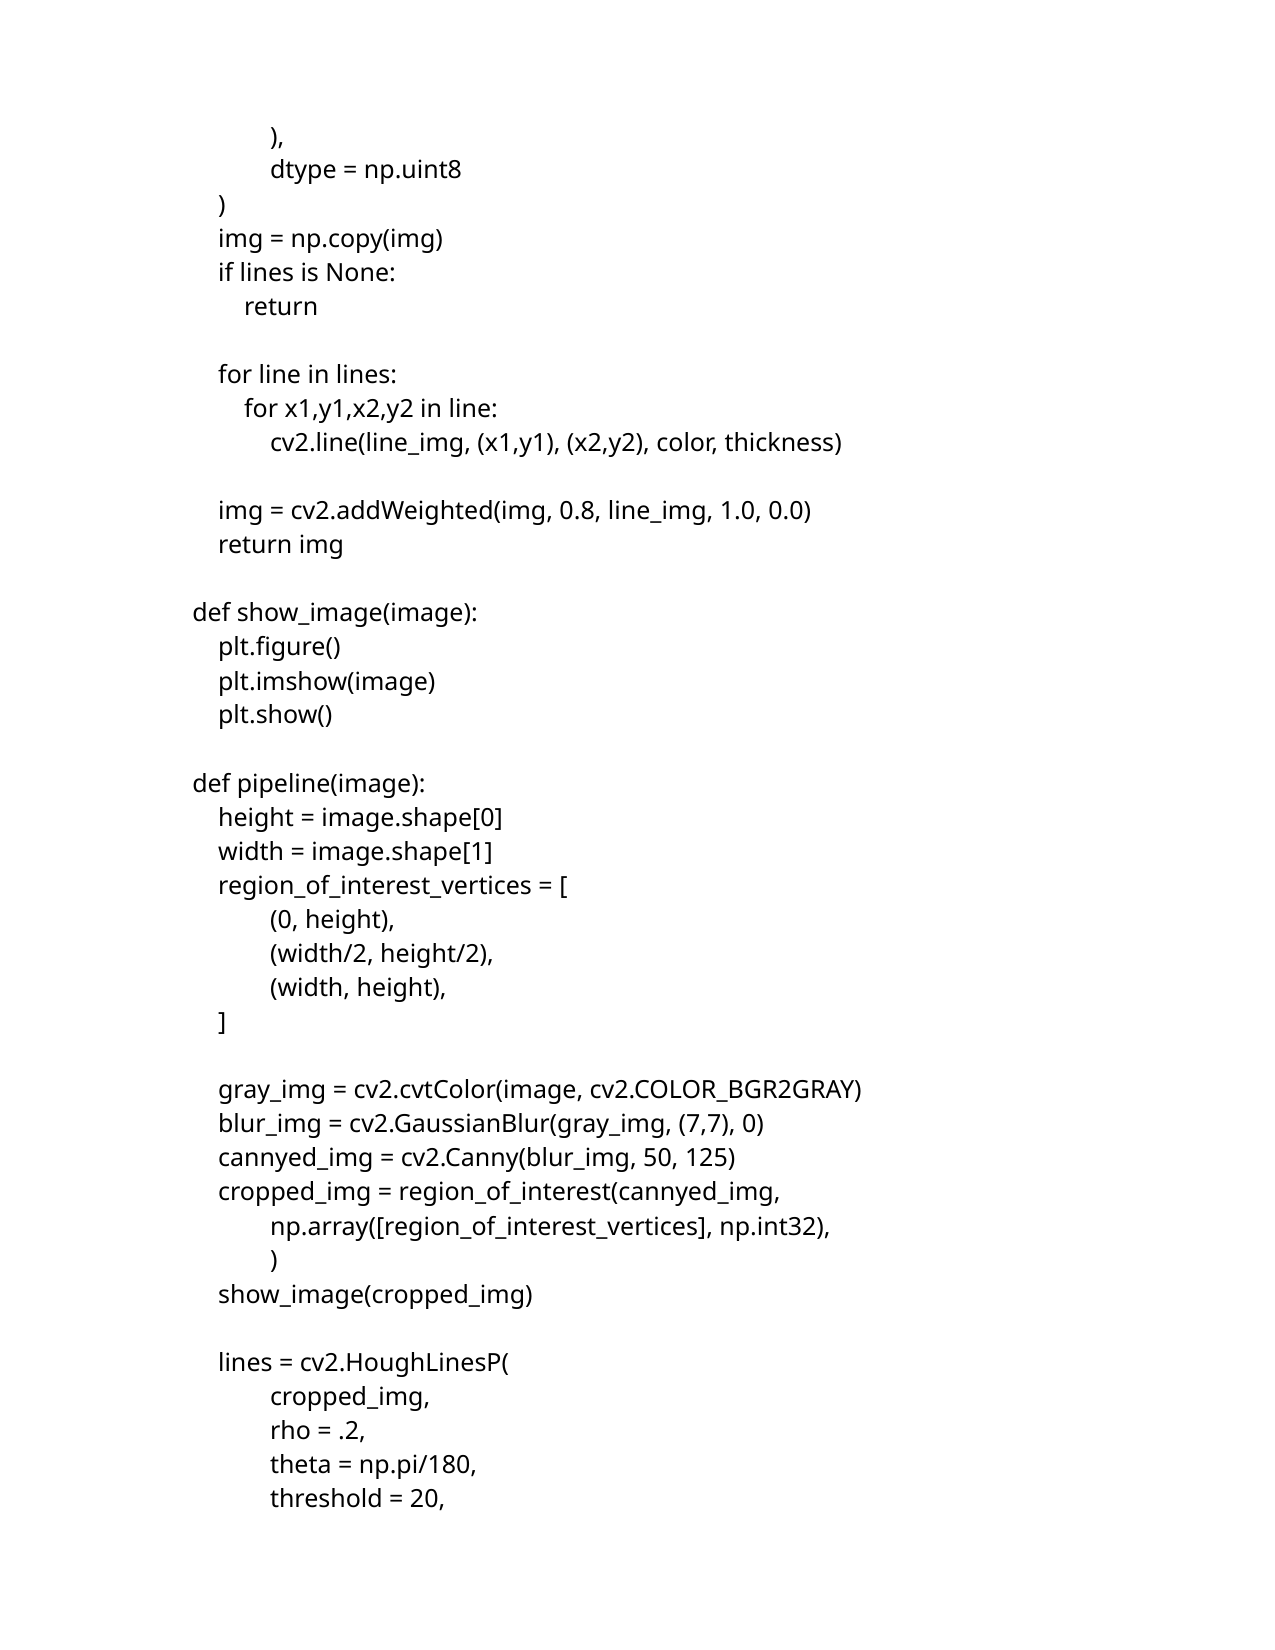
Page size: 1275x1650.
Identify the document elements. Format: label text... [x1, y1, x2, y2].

text (width/2, height/2), [192, 936, 1157, 970]
text img = cv2.addWeighted(img, 0.8, line_img, 1.0, 0.0) [192, 493, 1157, 527]
text theta = np.pi/180, [192, 1447, 1157, 1481]
text ), [192, 118, 1157, 152]
text cropped_img, [192, 1378, 1157, 1412]
text for x1,y1,x2,y2 in line: [192, 391, 1157, 425]
text height = image.shape[0] [192, 799, 1157, 833]
text np.array([region_of_interest_vertices], np.int32), [192, 1208, 1157, 1242]
text cropped_img = region_of_interest(cannyed_img, [192, 1174, 1157, 1208]
text def pipeline(image): [192, 765, 1157, 799]
text region_of_interest_vertices = [ [192, 867, 1157, 902]
text plt.show() [192, 697, 1157, 731]
text for line in lines: [192, 357, 1157, 391]
text dtype = np.uint8 [192, 152, 1157, 186]
text cannyed_img = cv2.Canny(blur_img, 50, 125) [192, 1140, 1157, 1174]
text plt.imshow(image) [192, 663, 1157, 697]
text return [192, 288, 1157, 322]
text img = np.copy(img) [192, 220, 1157, 254]
text gray_img = cv2.cvtColor(image, cv2.COLOR_BGR2GRAY) [192, 1072, 1157, 1106]
text if lines is None: [192, 254, 1157, 288]
text plt.figure() [192, 629, 1157, 663]
text ) [192, 186, 1157, 220]
text return img [192, 527, 1157, 561]
text width = image.shape[1] [192, 833, 1157, 867]
text threshold = 20, [192, 1481, 1157, 1515]
text ) [192, 1242, 1157, 1276]
text lines = cv2.HoughLinesP( [192, 1344, 1157, 1378]
text ] [192, 1004, 1157, 1038]
text blur_img = cv2.GaussianBlur(gray_img, (7,7), 0) [192, 1106, 1157, 1140]
text def show_image(image): [192, 595, 1157, 629]
text (width, height), [192, 970, 1157, 1004]
text rho = .2, [192, 1412, 1157, 1447]
text cv2.line(line_img, (x1,y1), (x2,y2), color, thickness) [192, 425, 1157, 459]
text show_image(cropped_img) [192, 1276, 1157, 1310]
text (0, height), [192, 902, 1157, 936]
